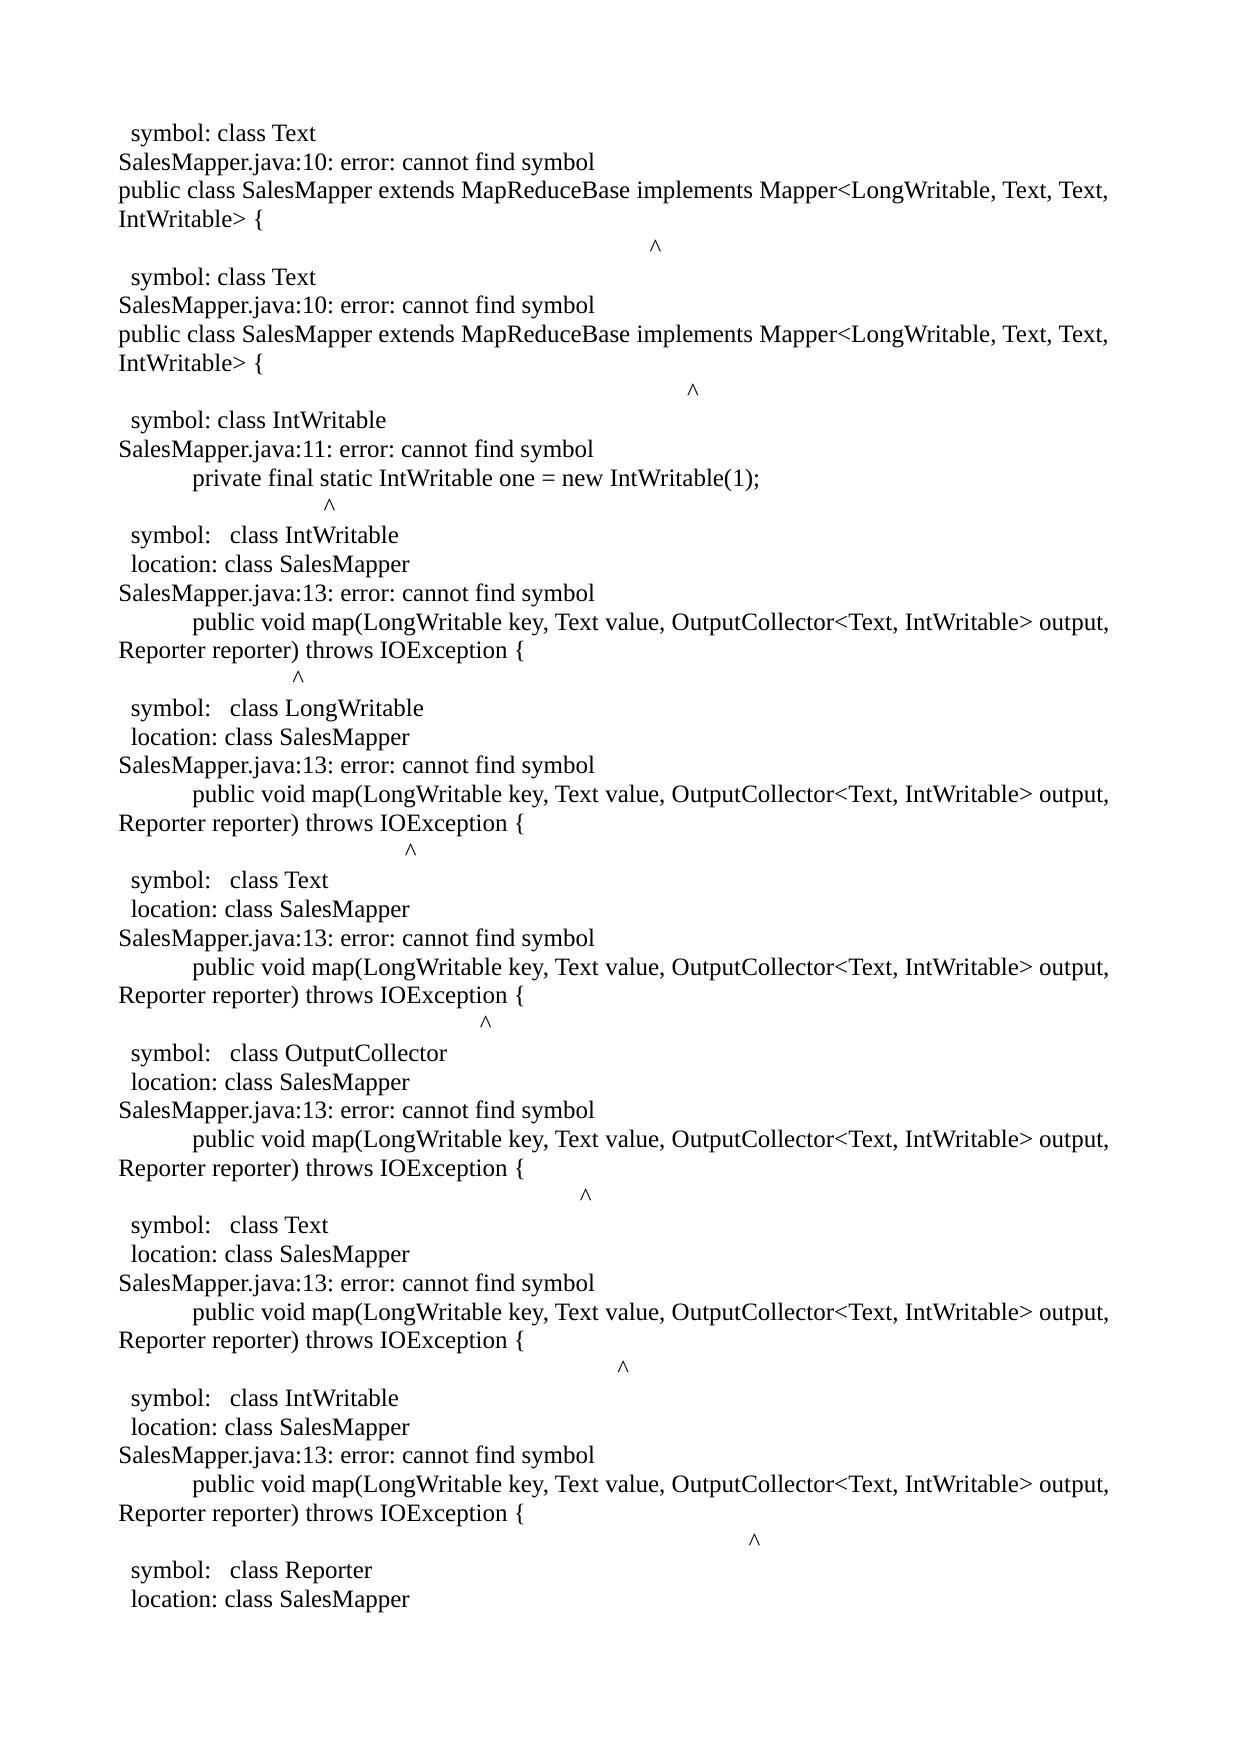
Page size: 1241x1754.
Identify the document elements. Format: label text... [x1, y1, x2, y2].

text symbol: class IntWritable [118, 406, 1122, 434]
text public void map(LongWritable key, Text value, OutputCollector<Text, IntWritable> output, Reporter reporter) throws IOException { [118, 1469, 1122, 1527]
text location: class SalesMapper [118, 722, 1122, 751]
text location: class SalesMapper [118, 1067, 1122, 1096]
text symbol: class IntWritable [118, 1383, 1122, 1412]
text symbol: class OutputCollector [118, 1038, 1122, 1067]
text ^ [118, 837, 1122, 866]
text private final static IntWritable one = new IntWritable(1); [118, 463, 1122, 492]
text symbol: class Reporter [118, 1556, 1122, 1584]
text public class SalesMapper extends MapReduceBase implements Mapper<LongWritable, Text, Text, IntWritable> { [118, 319, 1122, 377]
text symbol: class IntWritable [118, 521, 1122, 549]
text symbol: class Text [118, 118, 1122, 147]
text ^ [118, 1527, 1122, 1556]
text symbol: class Text [118, 1211, 1122, 1239]
text symbol: class Text [118, 866, 1122, 894]
text SalesMapper.java:13: error: cannot find symbol [118, 923, 1122, 952]
text ^ [118, 1009, 1122, 1038]
text ^ [118, 377, 1122, 406]
text SalesMapper.java:13: error: cannot find symbol [118, 751, 1122, 779]
text public void map(LongWritable key, Text value, OutputCollector<Text, IntWritable> output, Reporter reporter) throws IOException { [118, 779, 1122, 837]
text SalesMapper.java:10: error: cannot find symbol [118, 147, 1122, 176]
text public class SalesMapper extends MapReduceBase implements Mapper<LongWritable, Text, Text, IntWritable> { [118, 176, 1122, 233]
text ^ [118, 492, 1122, 521]
text location: class SalesMapper [118, 1412, 1122, 1441]
text location: class SalesMapper [118, 1584, 1122, 1613]
text location: class SalesMapper [118, 1239, 1122, 1268]
text SalesMapper.java:13: error: cannot find symbol [118, 1096, 1122, 1124]
text SalesMapper.java:10: error: cannot find symbol [118, 291, 1122, 319]
text ^ [118, 1182, 1122, 1211]
text public void map(LongWritable key, Text value, OutputCollector<Text, IntWritable> output, Reporter reporter) throws IOException { [118, 1297, 1122, 1354]
text location: class SalesMapper [118, 894, 1122, 923]
text ^ [118, 664, 1122, 693]
text SalesMapper.java:13: error: cannot find symbol [118, 1441, 1122, 1469]
text public void map(LongWritable key, Text value, OutputCollector<Text, IntWritable> output, Reporter reporter) throws IOException { [118, 607, 1122, 664]
text symbol: class LongWritable [118, 693, 1122, 722]
text SalesMapper.java:13: error: cannot find symbol [118, 578, 1122, 607]
text location: class SalesMapper [118, 549, 1122, 578]
text symbol: class Text [118, 262, 1122, 291]
text ^ [118, 1354, 1122, 1383]
text SalesMapper.java:11: error: cannot find symbol [118, 434, 1122, 463]
text public void map(LongWritable key, Text value, OutputCollector<Text, IntWritable> output, Reporter reporter) throws IOException { [118, 952, 1122, 1009]
text ^ [118, 233, 1122, 262]
text SalesMapper.java:13: error: cannot find symbol [118, 1268, 1122, 1297]
text public void map(LongWritable key, Text value, OutputCollector<Text, IntWritable> output, Reporter reporter) throws IOException { [118, 1124, 1122, 1182]
